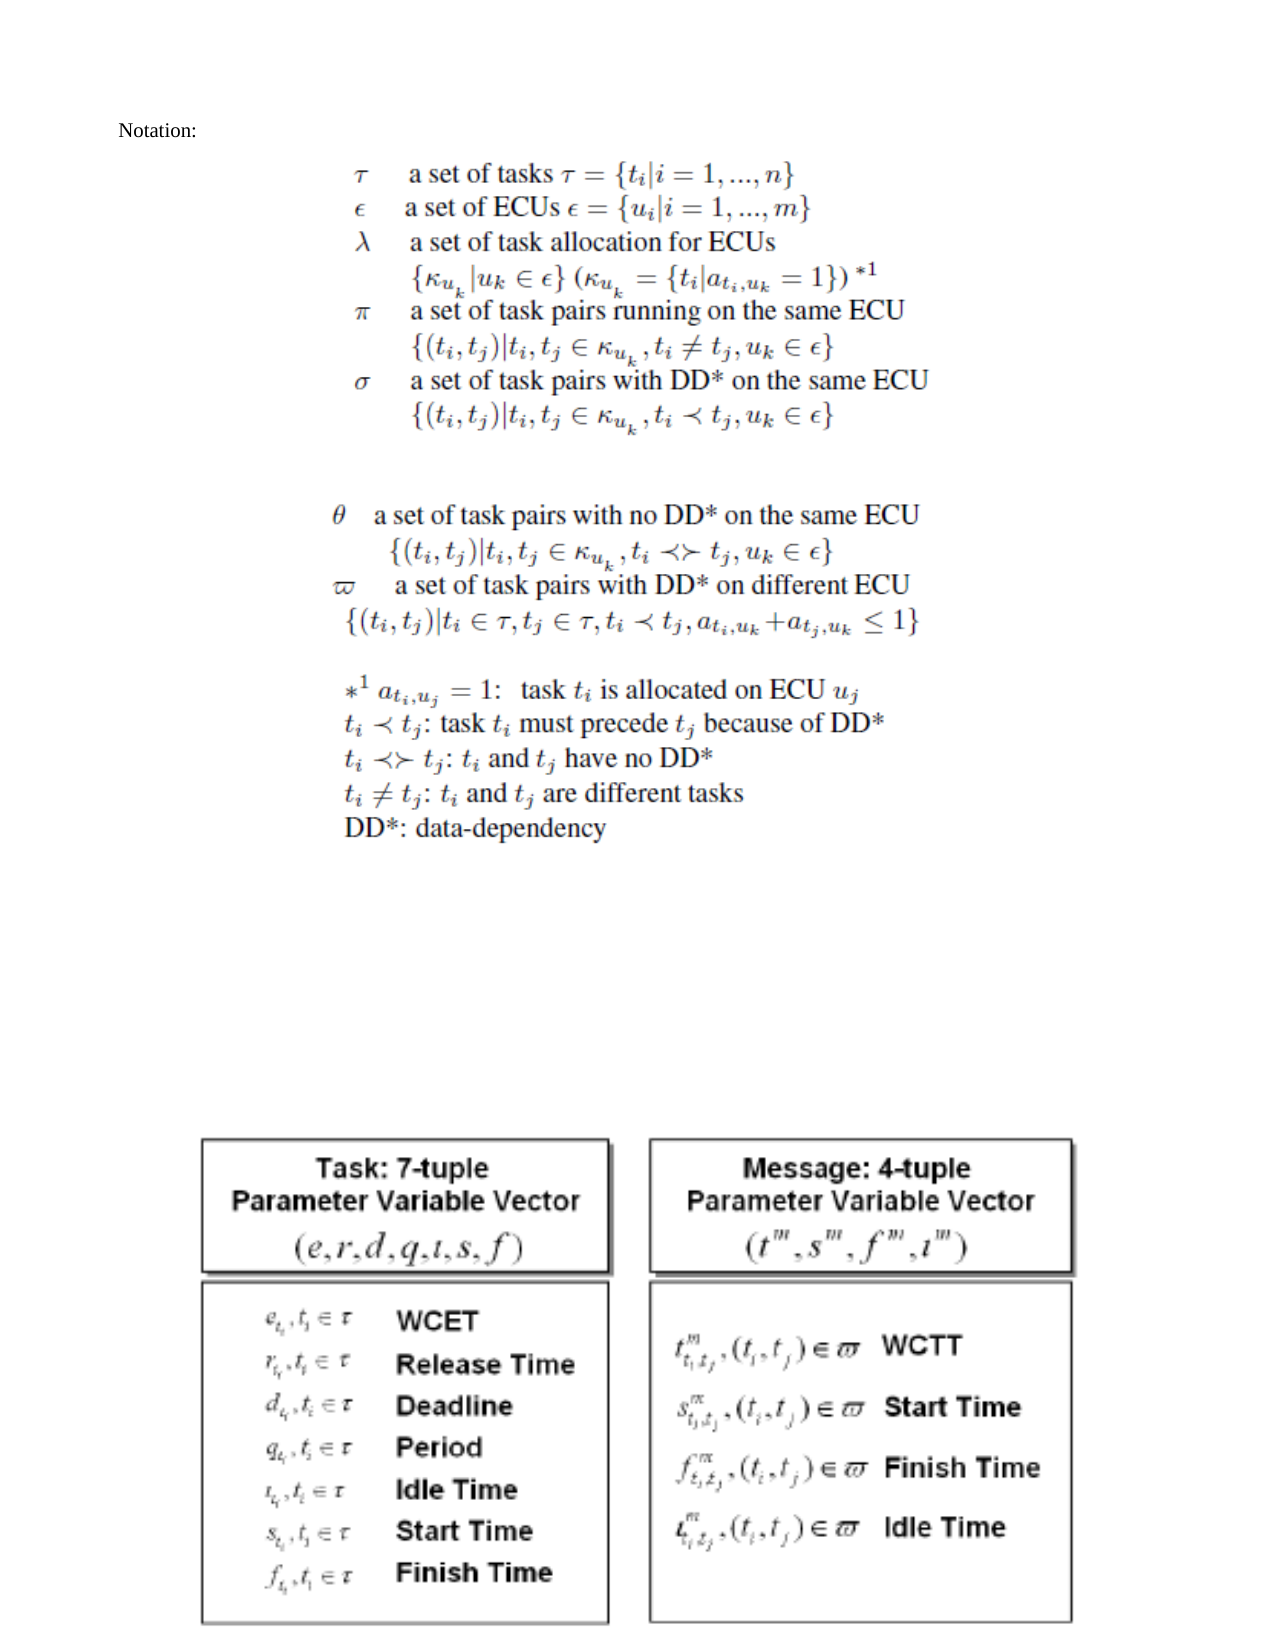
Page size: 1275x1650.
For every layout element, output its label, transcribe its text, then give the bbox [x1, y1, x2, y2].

picture [171, 1117, 1104, 1650]
picture [313, 488, 962, 863]
text Notation: [118, 118, 1157, 142]
picture [331, 154, 944, 452]
